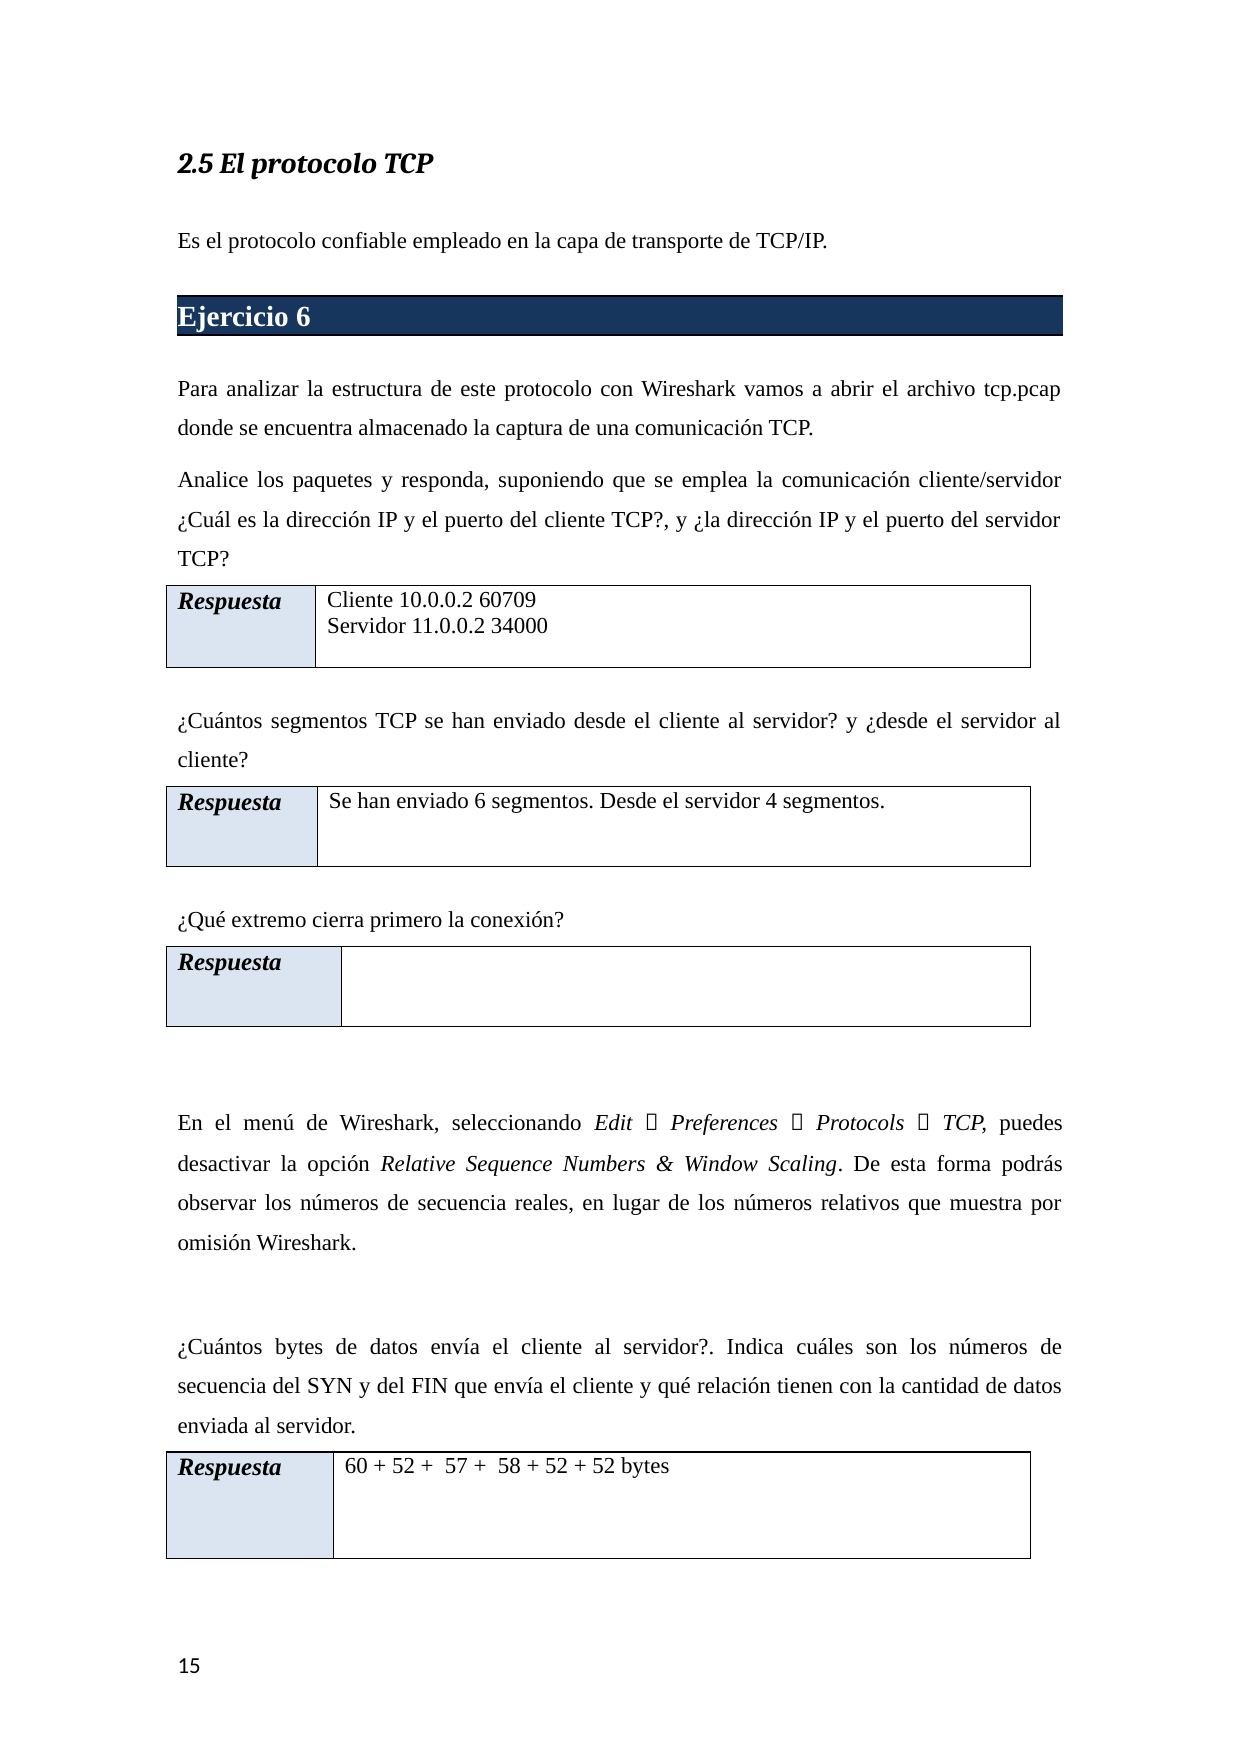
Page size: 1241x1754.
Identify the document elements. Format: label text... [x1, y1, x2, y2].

text En el menú de Wireshark, seleccionando Edit  Preferences  Protocols  TCP, puedes desactivar la opción Relative Sequence Numbers & Window Scaling. De esta forma podrás observar los números de secuencia reales, en lugar de los números relativos que muestra por omisión Wireshark. [177, 1106, 1063, 1255]
text Es el protocolo confiable empleado en la capa de transporte de TCP/IP. [177, 227, 1063, 253]
text ¿Qué extremo cierra primero la conexión? [177, 906, 1063, 932]
text ¿Cuántos segmentos TCP se han enviado desde el cliente al servidor? y ¿desde el servidor al cliente? [177, 707, 1063, 773]
table_header [342, 947, 1030, 1026]
table_header Cliente 10.0.0.2 60709 Servidor 11.0.0.2 34000 [316, 586, 1030, 667]
table_header Respuesta [167, 947, 341, 1026]
subtitle 2.5 El protocolo TCP [177, 148, 1063, 181]
table_header Se han enviado 6 segmentos. Desde el servidor 4 segmentos. [318, 787, 1030, 866]
text ¿Cuántos bytes de datos envía el cliente al servidor?. Indica cuáles son los números de secuencia del SYN y del FIN que envía el cliente y qué relación tienen con la cantidad de datos enviada al servidor. [177, 1333, 1063, 1438]
text Para analizar la estructura de este protocolo con Wireshark vamos a abrir el archivo tcp.pcap donde se encuentra almacenado la captura de una comunicación TCP. [177, 375, 1063, 441]
table_header Respuesta [167, 787, 317, 866]
table_header Respuesta [167, 586, 315, 667]
text Analice los paquetes y responda, suponiendo que se emplea la comunicación cliente/servidor ¿Cuál es la dirección IP y el puerto del cliente TCP?, y ¿la dirección IP y el puerto del servidor TCP? [177, 466, 1063, 572]
table_header Respuesta [167, 1453, 333, 1558]
table_header 60 + 52 + 57 + 58 + 52 + 52 bytes [334, 1453, 1030, 1558]
text Ejercicio 6 [177, 297, 1063, 334]
